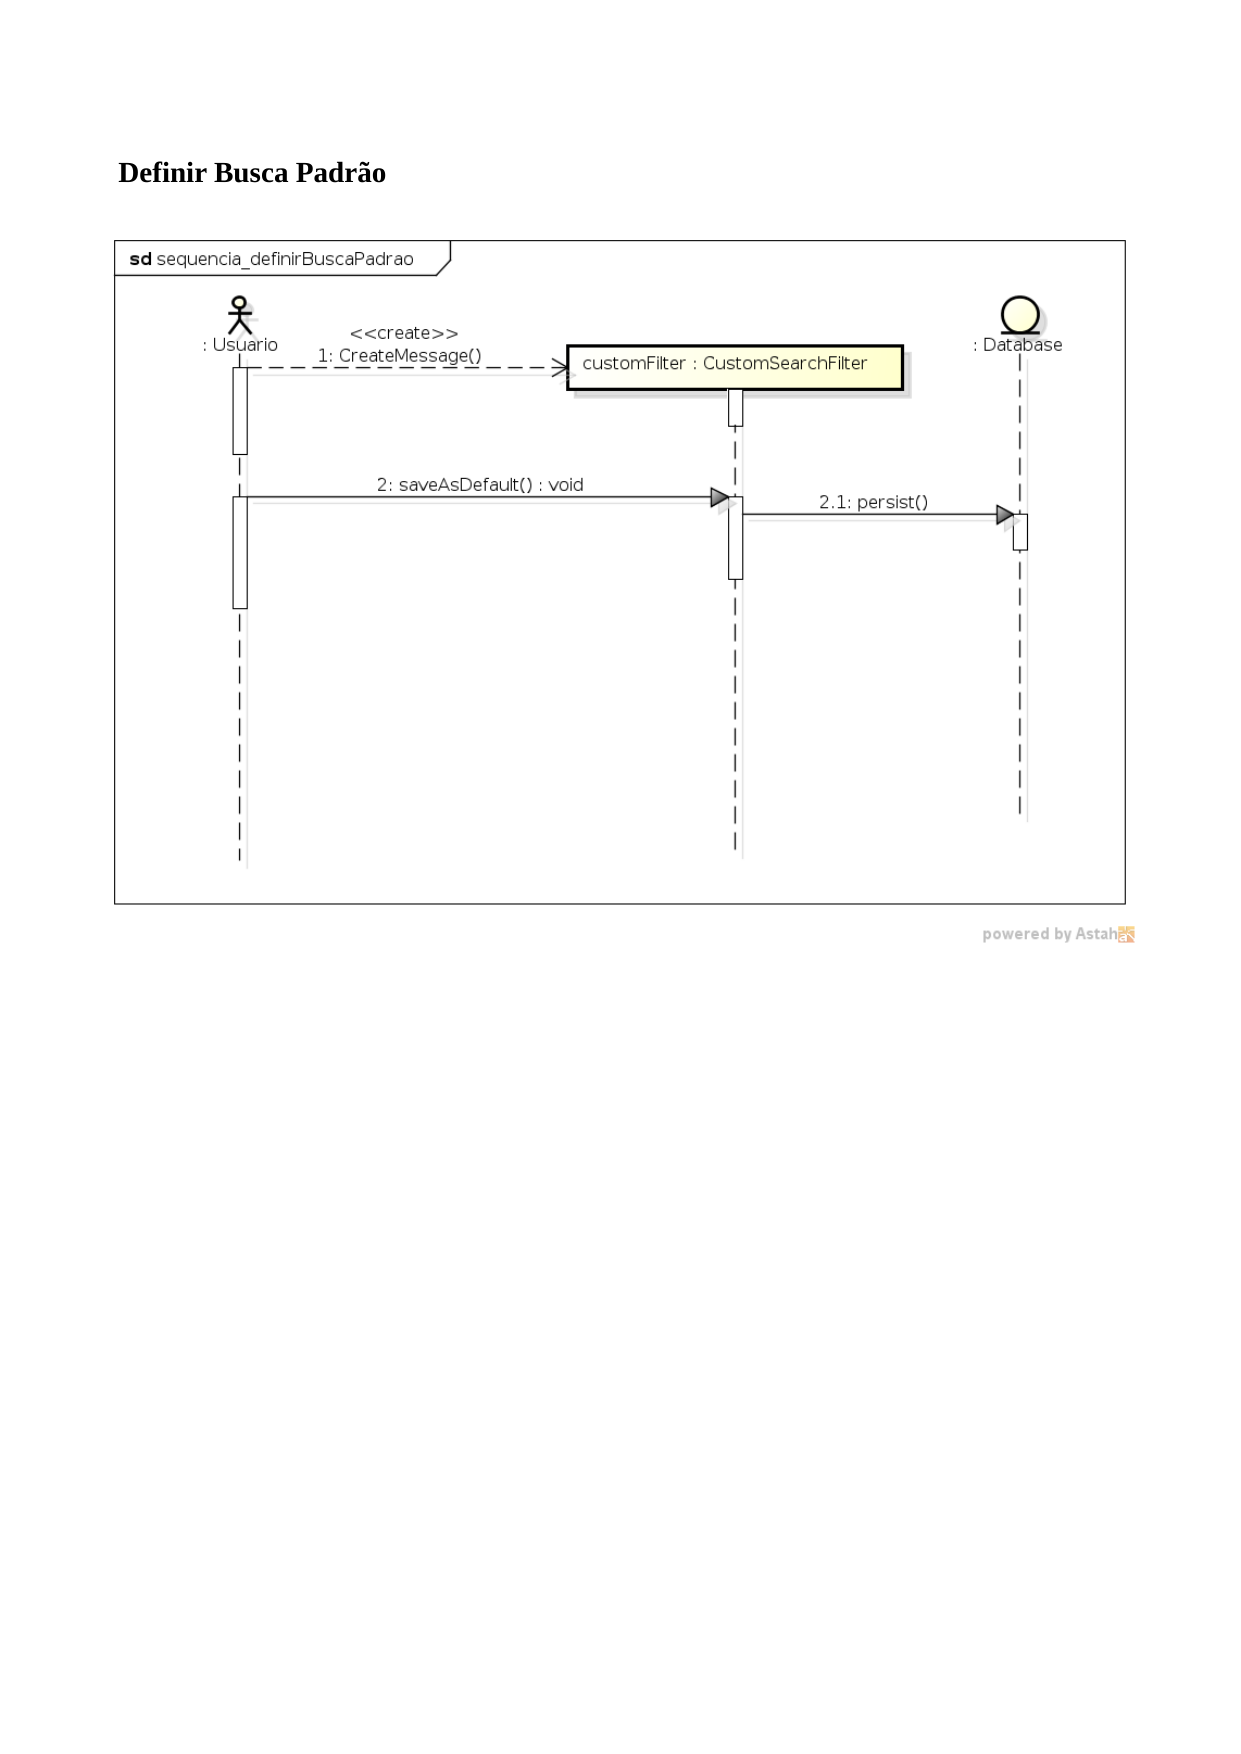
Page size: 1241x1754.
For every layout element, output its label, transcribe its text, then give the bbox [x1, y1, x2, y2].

subtitle Definir Busca Padrão [118, 156, 1122, 189]
picture [100, 226, 1140, 948]
